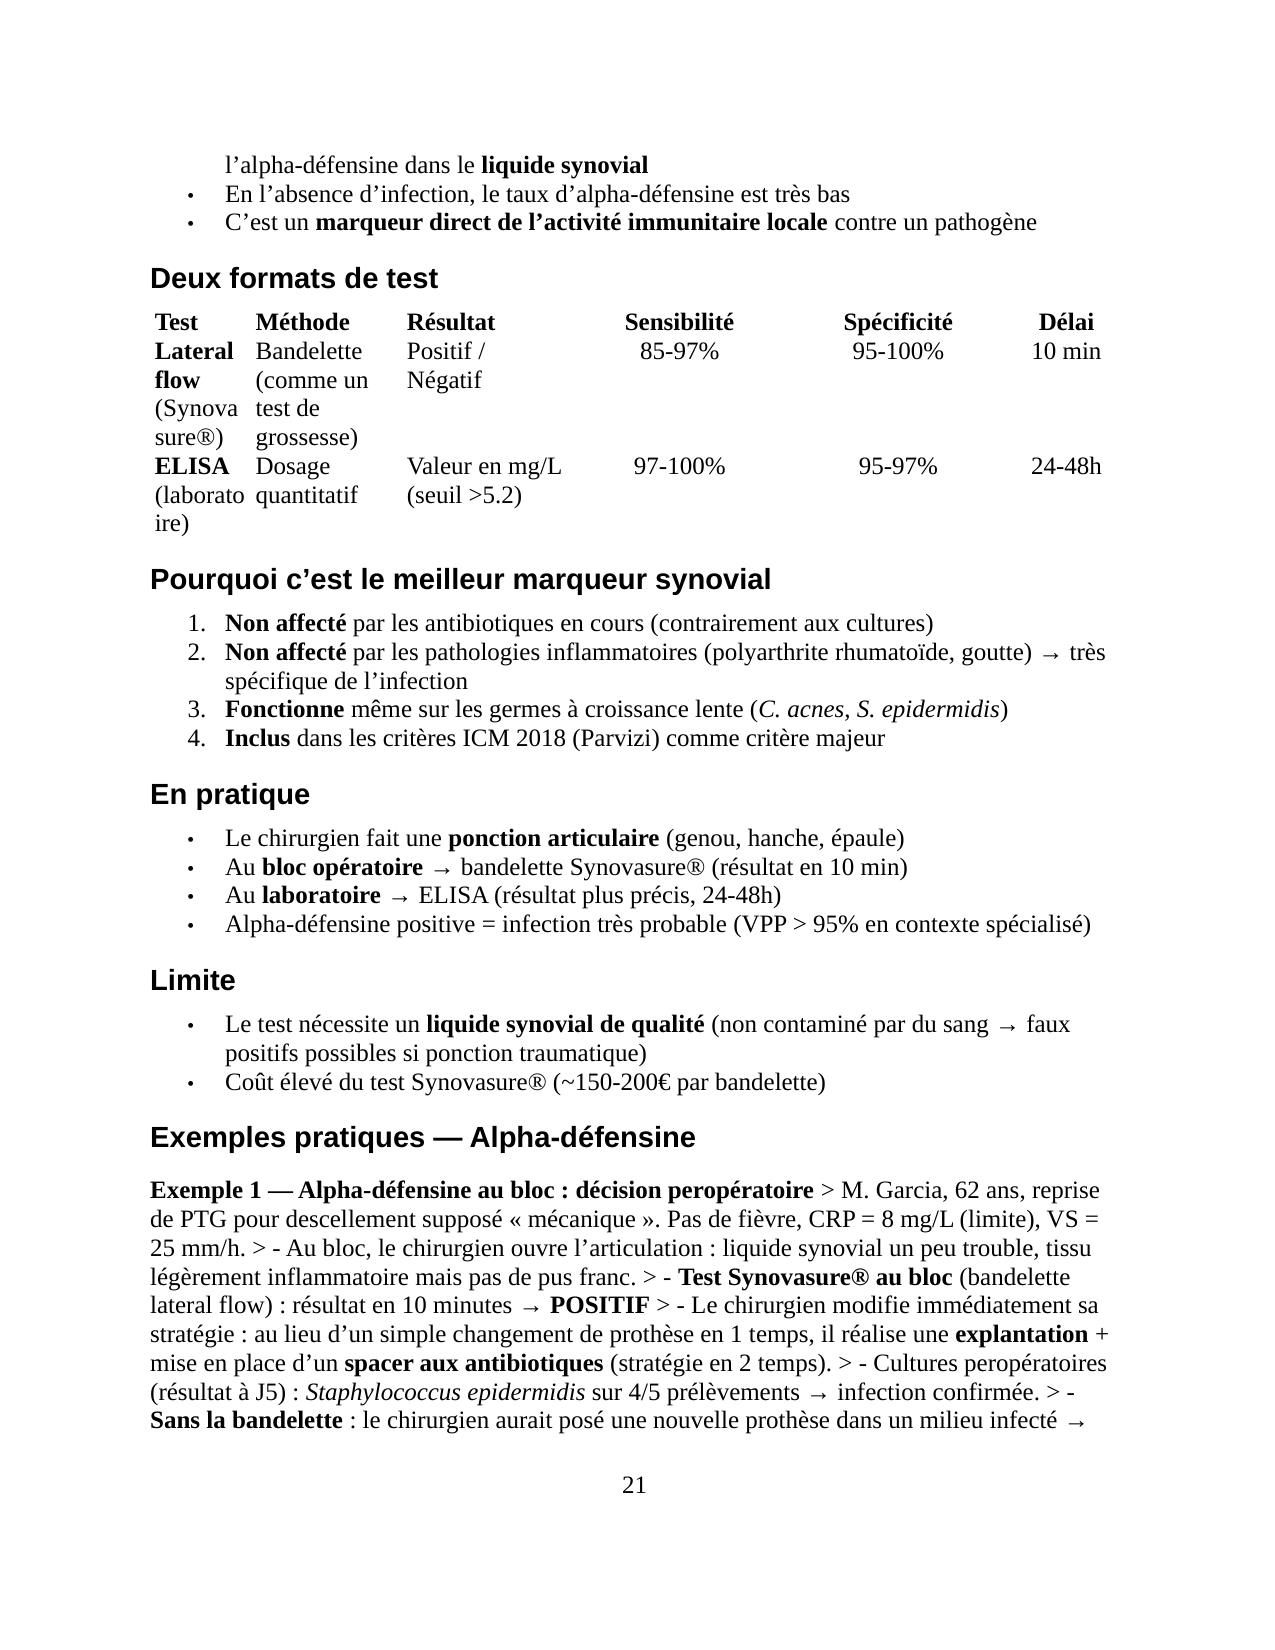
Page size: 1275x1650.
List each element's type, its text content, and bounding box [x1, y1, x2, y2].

list Le test nécessite un liquide synovial de qualité (non contaminé par du sang → faux positifs possibles si ponction traumatique) [187, 1009, 1125, 1067]
list En l’absence d’infection, le taux d’alpha-défensine est très bas [187, 179, 1125, 207]
table_cell 95-97% [789, 451, 1007, 537]
table_cell Valeur en mg/L (seuil >5.2) [402, 451, 570, 537]
table_cell Lateral flow (Synovasure®) [150, 336, 251, 451]
list Au bloc opératoire → bandelette Synovasure® (résultat en 10 min) [187, 852, 1125, 881]
subtitle Pourquoi c’est le meilleur marqueur synovial [150, 562, 1125, 596]
list l’alpha-défensine dans le liquide synovial [187, 150, 1125, 179]
table_cell 24-48h [1007, 451, 1125, 537]
table_header Sensibilité [570, 307, 789, 336]
table_header Résultat [402, 307, 570, 336]
table_cell Dosage quantitatif [251, 451, 402, 537]
list Non affecté par les antibiotiques en cours (contrairement aux cultures) [187, 608, 1125, 637]
table_header Méthode [251, 307, 402, 336]
table_cell ELISA (laboratoire) [150, 451, 251, 537]
subtitle Limite [150, 963, 1125, 997]
table_cell Positif / Négatif [402, 336, 570, 451]
list Coût élevé du test Synovasure® (~150-200€ par bandelette) [187, 1067, 1125, 1095]
list C’est un marqueur direct de l’activité immunitaire locale contre un pathogène [187, 207, 1125, 236]
subtitle Deux formats de test [150, 261, 1125, 295]
list Fonctionne même sur les germes à croissance lente (C. acnes, S. epidermidis) [187, 694, 1125, 723]
text Exemple 1 — Alpha-défensine au bloc : décision peropératoire > M. Garcia, 62 ans, reprise de PTG pour descellement supposé « mécanique ». Pas de fièvre, CRP = 8 mg/L (limite), VS = 25 mm/h. > - Au bloc, le chirurgien ouvre l’articulation : liquide synovial un peu trouble, tissu légèrement inflammatoire mais pas de pus franc. > - Test Synovasure® au bloc (bandelette lateral flow) : résultat en 10 minutes → POSITIF > - Le chirurgien modifie immédiatement sa stratégie : au lieu d’un simple changement de prothèse en 1 temps, il réalise une explantation + mise en place d’un spacer aux antibiotiques (stratégie en 2 temps). > - Cultures peropératoires (résultat à J5) : Staphylococcus epidermidis sur 4/5 prélèvements → infection confirmée. > - Sans la bandelette : le chirurgien aurait posé une nouvelle prothèse dans un milieu infecté → [150, 1175, 1125, 1434]
table_cell 97-100% [570, 451, 789, 537]
list Alpha-défensine positive = infection très probable (VPP > 95% en contexte spécialisé) [187, 909, 1125, 938]
table_cell 10 min [1007, 336, 1125, 451]
list Le chirurgien fait une ponction articulaire (genou, hanche, épaule) [187, 823, 1125, 852]
subtitle En pratique [150, 777, 1125, 811]
table_header Délai [1007, 307, 1125, 336]
subtitle Exemples pratiques — Alpha-défensine [150, 1120, 1125, 1154]
table_cell 85-97% [570, 336, 789, 451]
table_cell 95-100% [789, 336, 1007, 451]
table_header Spécificité [789, 307, 1007, 336]
list Non affecté par les pathologies inflammatoires (polyarthrite rhumatoïde, goutte) → très spécifique de l’infection [187, 637, 1125, 694]
table_cell Bandelette (comme un test de grossesse) [251, 336, 402, 451]
table_header Test [150, 307, 251, 336]
list Inclus dans les critères ICM 2018 (Parvizi) comme critère majeur [187, 723, 1125, 752]
list Au laboratoire → ELISA (résultat plus précis, 24-48h) [187, 881, 1125, 909]
